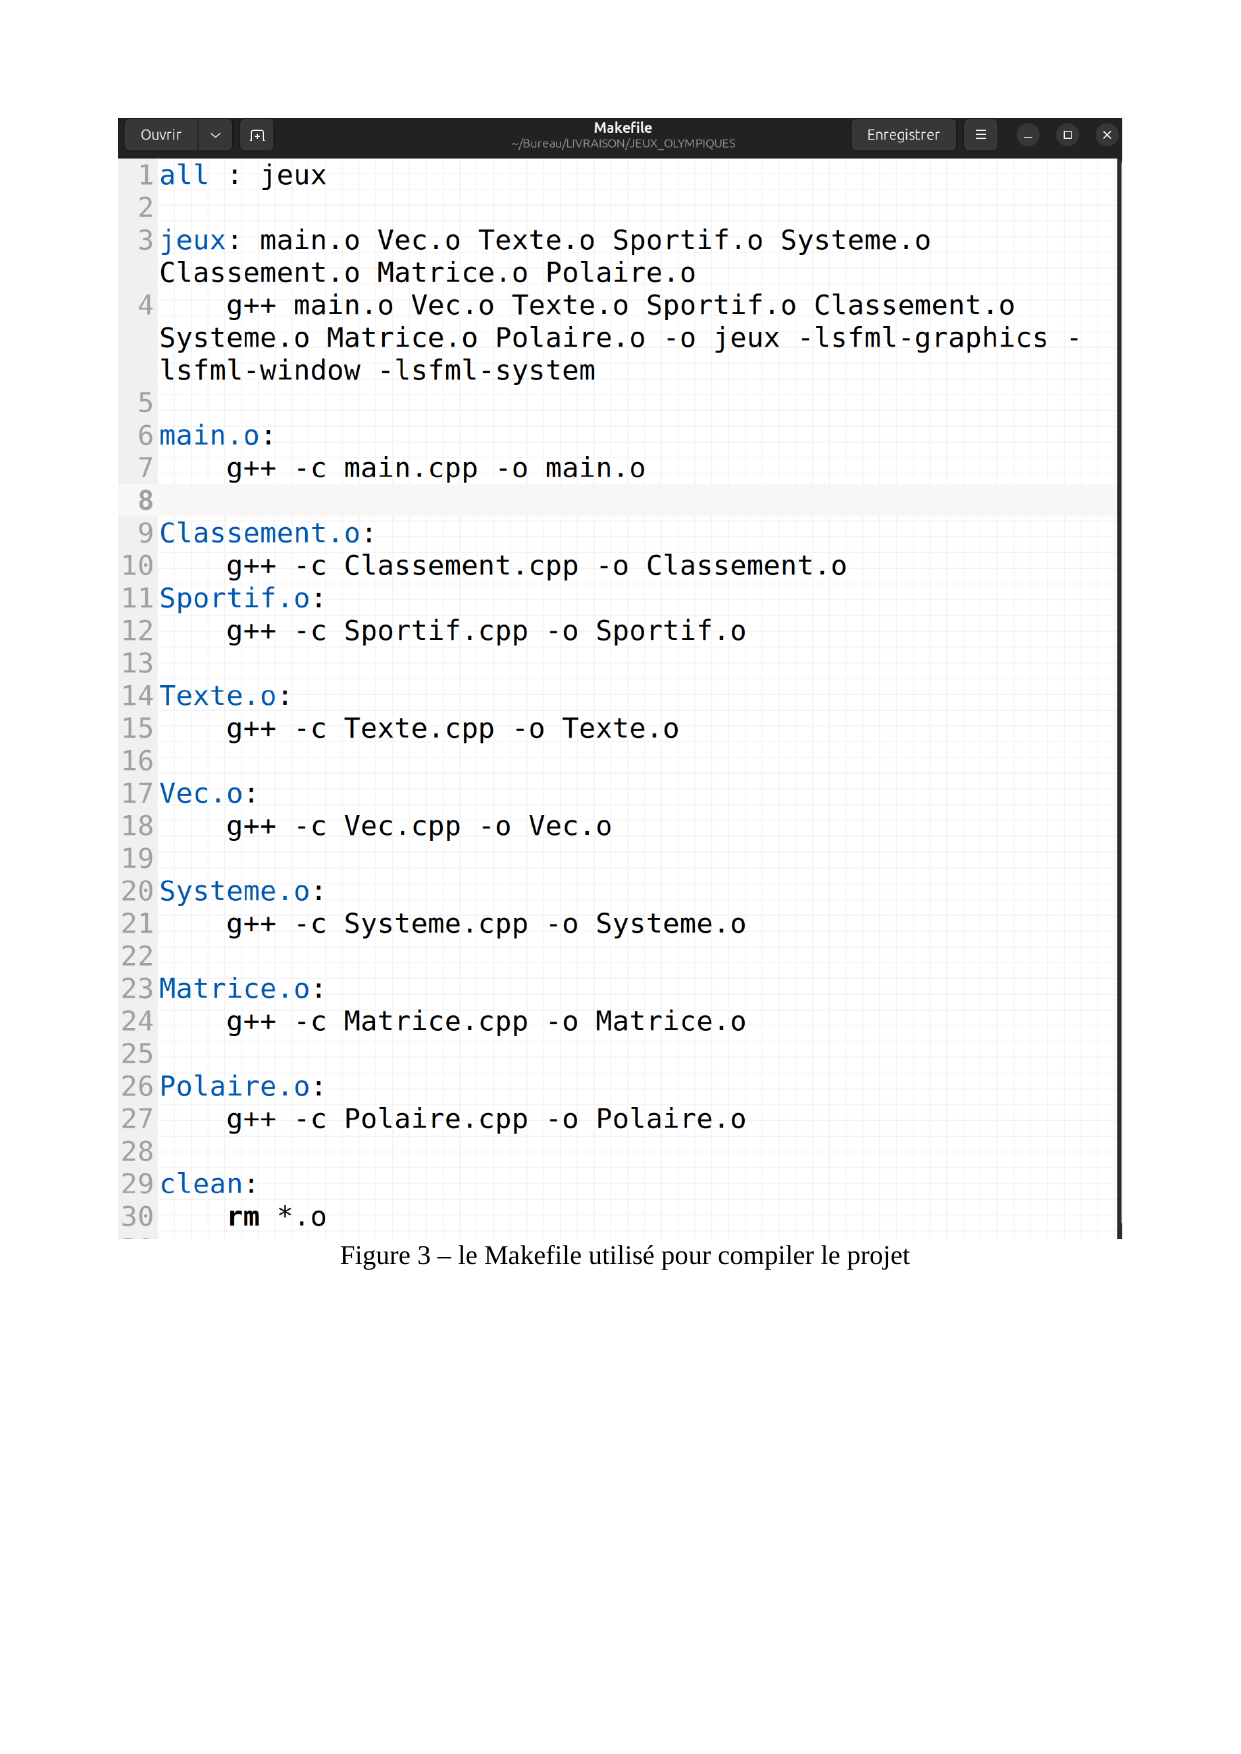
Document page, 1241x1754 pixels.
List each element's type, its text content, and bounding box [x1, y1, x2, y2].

text Figure 3 – le Makefile utilisé pour compiler le projet [118, 1239, 1122, 1270]
picture [118, 118, 1123, 1239]
